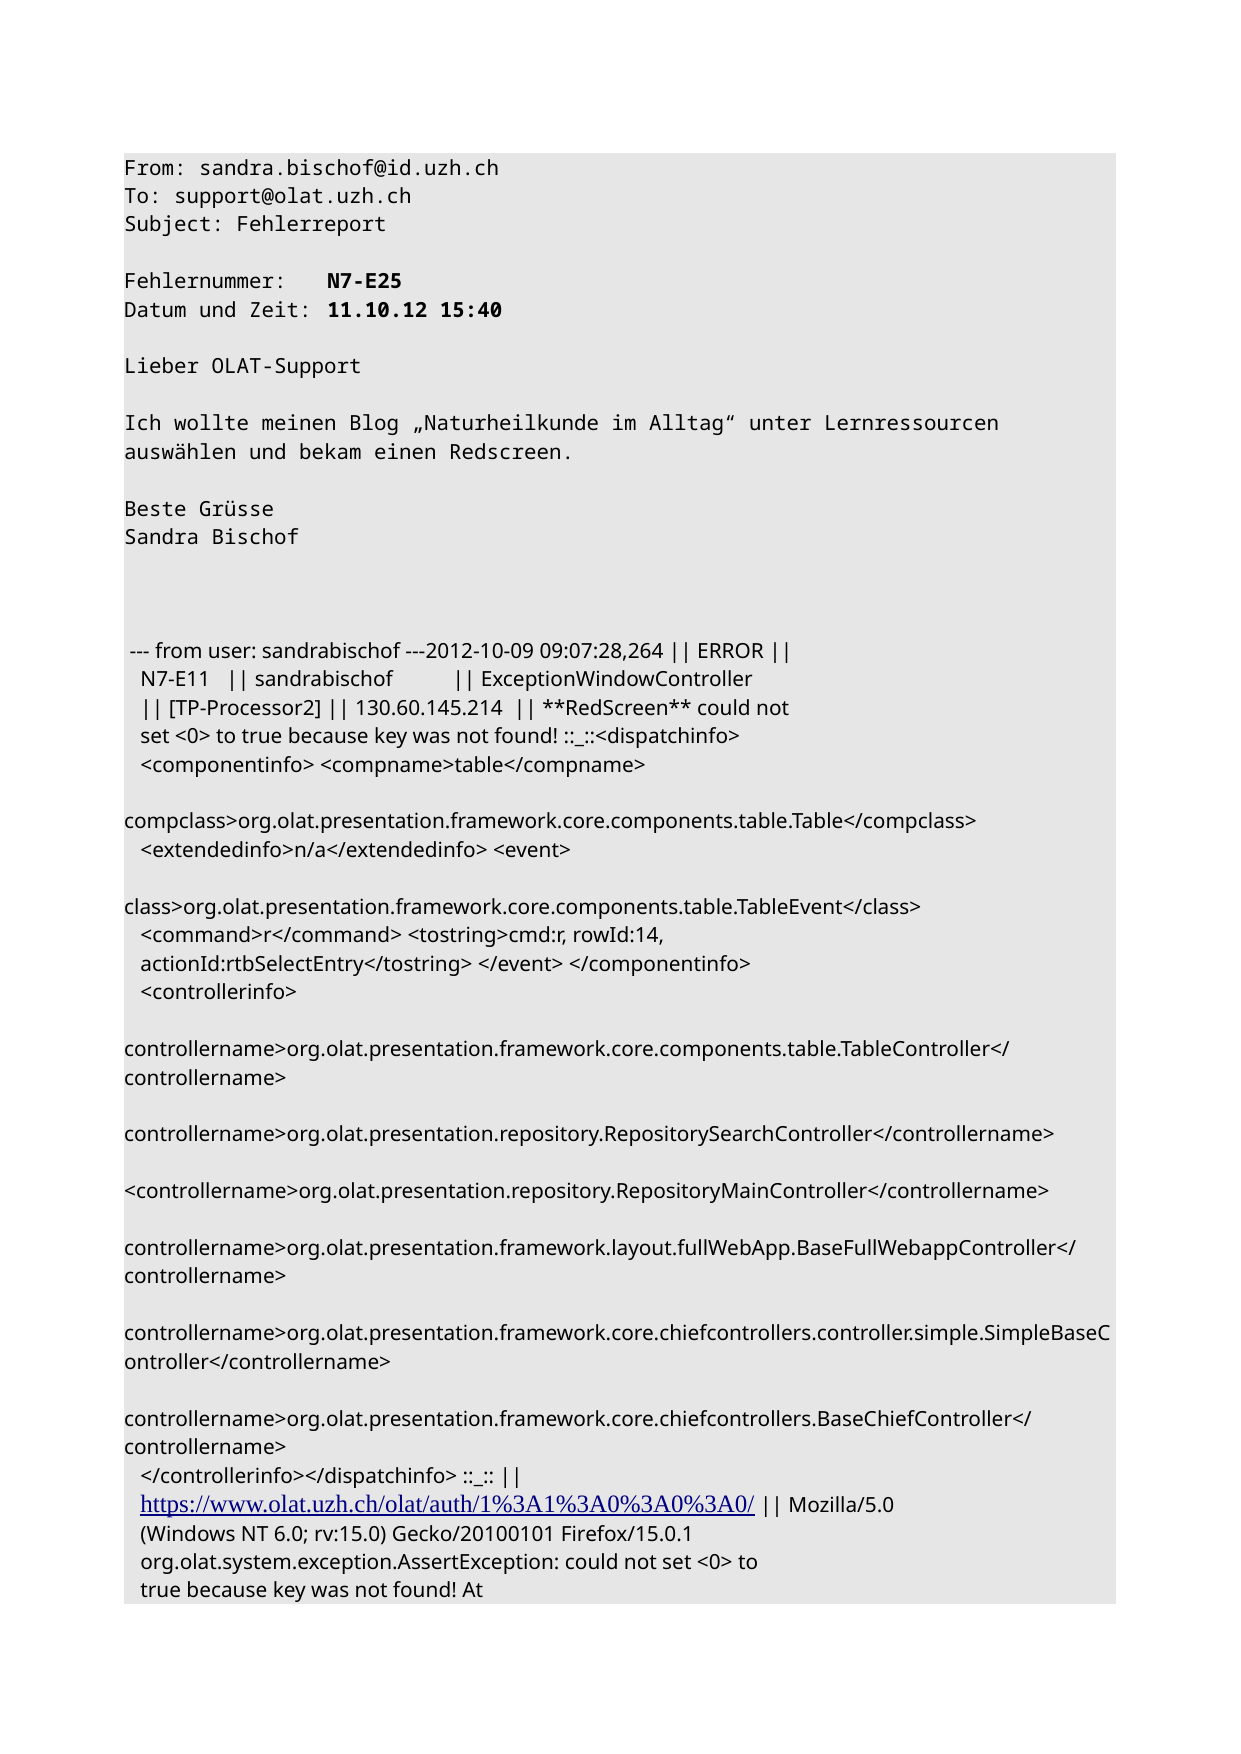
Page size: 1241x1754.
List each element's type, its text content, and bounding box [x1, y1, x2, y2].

table_header From: sandra.bischof@id.uzh.ch To: support@olat.uzh.ch Subject: Fehlerreport Fehlernummer: N7-E25 Datum und Zeit: 11.10.12 15:40 Lieber OLAT-Support Ich wollte meinen Blog „Naturheilkunde im Alltag“ unter Lernressourcen auswählen und bekam einen Redscreen. Beste Grüsse Sandra Bischof --- from user: sandrabischof ---2012-10-09 09:07:28,264 || ERROR || N7-E11 || sandrabischof || ExceptionWindowController || [TP-Processor2] || 130.60.145.214 || **RedScreen** could not set <0> to true because key was not found! ::_::<dispatchinfo> <componentinfo> <compname>table</compname> compclass>org.olat.presentation.framework.core.components.table.Table</compclass> <extendedinfo>n/a</extendedinfo> <event> class>org.olat.presentation.framework.core.components.table.TableEvent</class> <command>r</command> <tostring>cmd:r, rowId:14, actionId:rtbSelectEntry</tostring> </event> </componentinfo> <controllerinfo> controllername>org.olat.presentation.framework.core.components.table.TableController</controllername> controllername>org.olat.presentation.repository.RepositorySearchController</controllername> <controllername>org.olat.presentation.repository.RepositoryMainController</controllername> controllername>org.olat.presentation.framework.layout.fullWebApp.BaseFullWebappController</controllername> controllername>org.olat.presentation.framework.core.chiefcontrollers.controller.simple.SimpleBaseController</controllername> controllername>org.olat.presentation.framework.core.chiefcontrollers.BaseChiefController</controllername> </controllerinfo></dispatchinfo> ::_:: || https://www.olat.uzh.ch/olat/auth/1%3A1%3A0%3A0%3A0/ || Mozilla/5.0 (Windows NT 6.0; rv:15.0) Gecko/20100101 Firefox/15.0.1 org.olat.system.exception.AssertException: could not set <0> to true because key was not found! At [118, 147, 1122, 1610]
